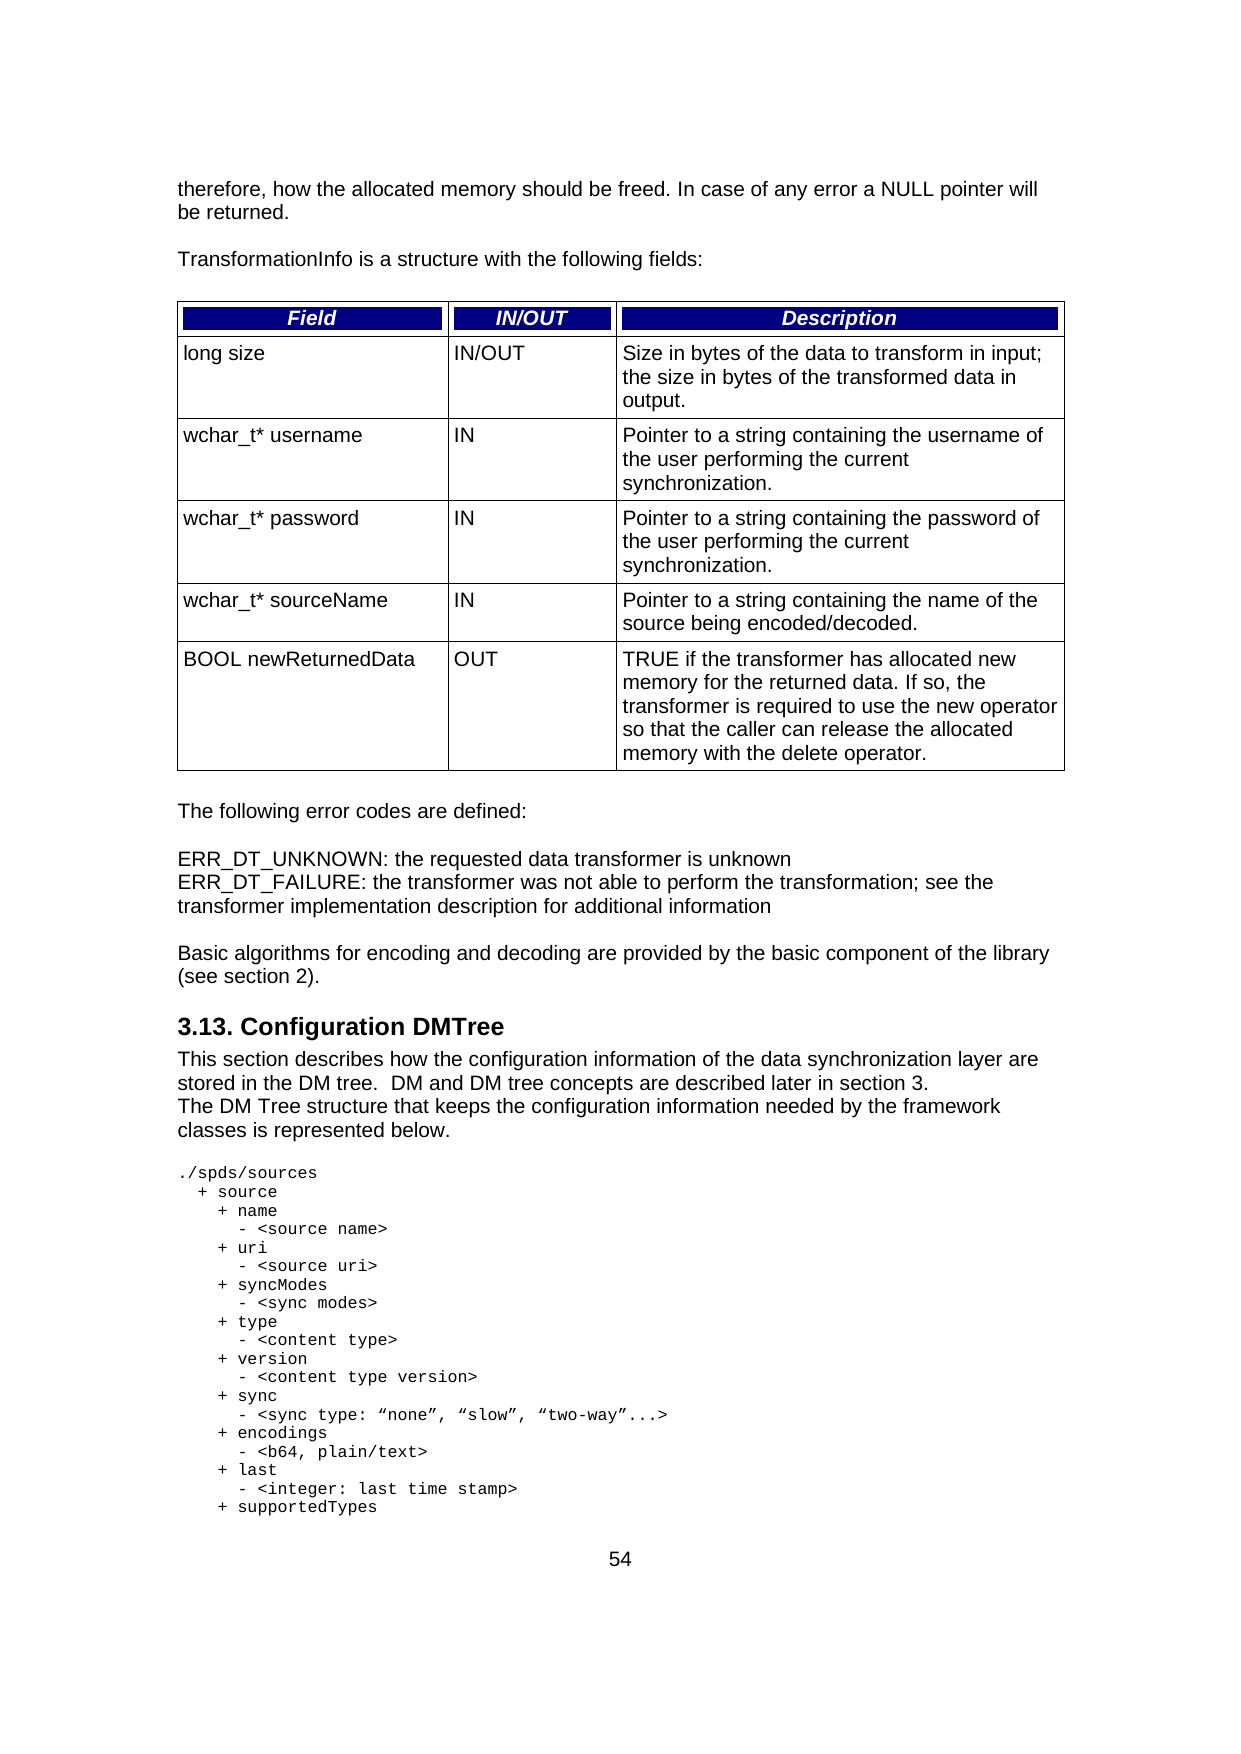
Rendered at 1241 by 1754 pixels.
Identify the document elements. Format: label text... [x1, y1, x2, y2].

text ./spds/sources [177, 1165, 1063, 1184]
text - <b64, plain/text> [177, 1443, 1063, 1462]
text + version [177, 1351, 1063, 1369]
text - <sync type: “none”, “slow”, “two-way”...> [177, 1406, 1063, 1425]
table_cell TRUE if the transformer has allocated new memory for the returned data. If so, the transformer is required to use the new operator so that the caller can release the allocated memory with the delete operator. [617, 642, 1064, 770]
table_cell Size in bytes of the data to transform in input; the size in bytes of the transformed data in output. [617, 337, 1064, 418]
table_cell Pointer to a string containing the password of the user performing the current synchronization. [617, 501, 1064, 583]
table_header Field [178, 302, 448, 336]
text + uri [177, 1239, 1063, 1258]
text - <source name> [177, 1221, 1063, 1239]
text ERR_DT_UNKNOWN: the requested data transformer is unknown [177, 847, 1063, 871]
table_cell wchar_t* username [178, 419, 448, 500]
table_cell wchar_t* password [178, 501, 448, 583]
text - <content type version> [177, 1369, 1063, 1388]
text Basic algorithms for encoding and decoding are provided by the basic component of the library (see section 2). [177, 941, 1063, 988]
text - <content type> [177, 1332, 1063, 1351]
text + syncModes [177, 1277, 1063, 1295]
subtitle Configuration DMTree [177, 1013, 1063, 1041]
text + type [177, 1314, 1063, 1332]
table_header Description [617, 302, 1064, 336]
table_header IN/OUT [449, 302, 616, 336]
text - <source uri> [177, 1258, 1063, 1277]
text + last [177, 1462, 1063, 1481]
table_cell IN [449, 419, 616, 500]
table_cell Pointer to a string containing the username of the user performing the current synchronization. [617, 419, 1064, 500]
table_cell IN [449, 501, 616, 583]
table_cell wchar_t* sourceName [178, 584, 448, 641]
text + source [177, 1184, 1063, 1202]
text ERR_DT_FAILURE: the transformer was not able to perform the transformation; see the transformer implementation description for additional information [177, 871, 1063, 918]
text + encodings [177, 1425, 1063, 1443]
text The DM Tree structure that keeps the configuration information needed by the framework classes is represented below. [177, 1095, 1063, 1142]
text - <sync modes> [177, 1295, 1063, 1314]
text TransformationInfo is a structure with the following fields: [177, 248, 1063, 271]
text + name [177, 1202, 1063, 1221]
table_cell Pointer to a string containing the name of the source being encoded/decoded. [617, 584, 1064, 641]
table_cell BOOL newReturnedData [178, 642, 448, 770]
table_cell OUT [449, 642, 616, 770]
text The following error codes are defined: [177, 800, 1063, 823]
text - <integer: last time stamp> [177, 1481, 1063, 1499]
table_cell IN/OUT [449, 337, 616, 418]
text + sync [177, 1388, 1063, 1406]
text + supportedTypes [177, 1499, 1063, 1518]
table_cell IN [449, 584, 616, 641]
text therefore, how the allocated memory should be freed. In case of any error a NULL pointer will be returned. [177, 177, 1063, 224]
table_cell long size [178, 337, 448, 418]
text This section describes how the configuration information of the data synchronization layer are stored in the DM tree. DM and DM tree concepts are described later in section 3. [177, 1048, 1063, 1095]
